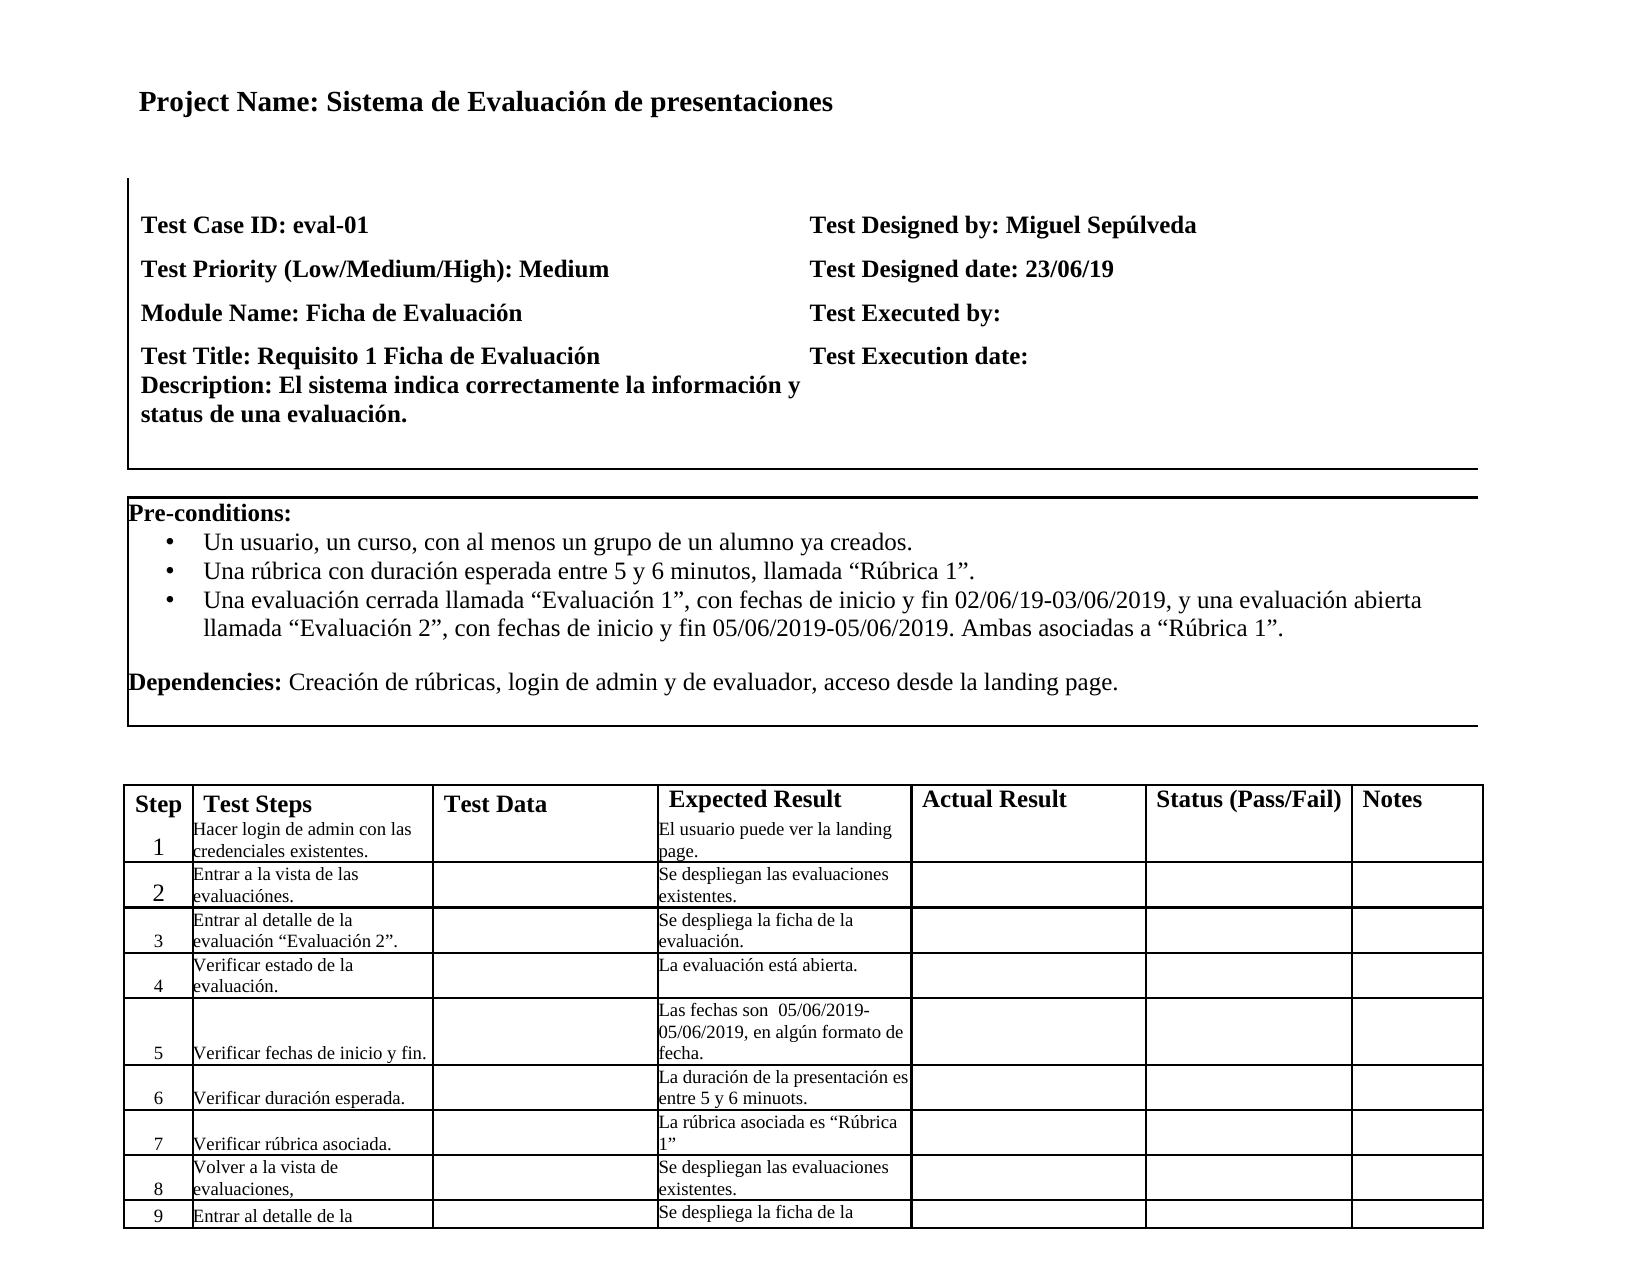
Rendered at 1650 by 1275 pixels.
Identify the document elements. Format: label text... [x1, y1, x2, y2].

table_cell [913, 954, 1145, 997]
table_header Notes [1353, 786, 1482, 818]
table_cell Test Priority (Low/Medium/High): Medium [129, 239, 809, 283]
table_cell 2 [125, 863, 192, 906]
table_cell El usuario puede ver la landing page. [659, 818, 910, 861]
table_cell Se despliegan las evaluaciones existentes. [659, 1156, 910, 1199]
table_cell [1147, 999, 1351, 1064]
table_cell [434, 954, 657, 997]
table_cell [434, 999, 657, 1064]
table_header Test Data [434, 786, 657, 818]
table_cell [809, 370, 1478, 428]
table_cell [1147, 818, 1351, 861]
table_cell [434, 1111, 657, 1154]
table_header Step [125, 786, 192, 818]
table_cell 9 [125, 1201, 192, 1227]
table_cell [1147, 1066, 1351, 1109]
table_cell Se despliega la ficha de la evaluación. [659, 909, 910, 952]
table_cell Verificar rúbrica asociada. [194, 1111, 432, 1154]
table_cell Se despliega la ficha de la [659, 1201, 910, 1227]
table_cell [1353, 1156, 1482, 1199]
table_cell [434, 863, 657, 906]
table_cell Hacer login de admin con las credenciales existentes. [194, 818, 432, 861]
table_cell La rúbrica asociada es “Rúbrica 1” [659, 1111, 910, 1154]
table_cell [913, 1066, 1145, 1109]
table_cell Pre-conditions: Un usuario, un curso, con al menos un grupo de un alumno ya creados. Una rúbrica con duración esperada entre 5 y 6 minutos, llamada “Rúbrica 1”. Una evaluación cerrada llamada “Evaluación 1”, con fechas de inicio y fin 02/06/19-03/06/2019, y una evaluación abierta llamada “Evaluación 2”, con fechas de inicio y fin 05/06/2019-05/06/2019. Ambas asociadas a “Rúbrica 1”. [129, 499, 1478, 667]
table_header Project Name: Sistema de Evaluación de presentaciones [128, 73, 1478, 121]
table_cell [1353, 999, 1482, 1064]
table_cell [1353, 818, 1482, 861]
table_cell [1353, 954, 1482, 997]
table_cell Test Designed date: 23/06/19 [809, 239, 1478, 283]
table_cell Test Executed by: [809, 283, 1478, 327]
table_cell [1353, 1201, 1482, 1227]
table_cell [434, 1066, 657, 1109]
table_cell Test Title: Requisito 1 Ficha de Evaluación [129, 327, 809, 370]
table_cell [1353, 1066, 1482, 1109]
table_cell 6 [125, 1066, 192, 1109]
table_cell [913, 1201, 1145, 1227]
table_cell Se despliegan las evaluaciones existentes. [659, 863, 910, 906]
table_cell [1147, 1201, 1351, 1227]
table_cell [913, 1111, 1145, 1154]
table_cell [913, 909, 1145, 952]
table_cell [434, 818, 657, 861]
table_cell [913, 863, 1145, 906]
table_header Expected Result [659, 786, 910, 818]
table_cell Entrar al detalle de la [194, 1201, 432, 1227]
table_cell [1147, 863, 1351, 906]
table_cell 3 [125, 909, 192, 952]
table_cell La evaluación está abierta. [659, 954, 910, 997]
table_cell [434, 1156, 657, 1199]
table_cell 1 [125, 818, 192, 861]
table_cell [809, 428, 1478, 468]
table_header Actual Result [913, 786, 1145, 818]
table_cell [128, 470, 809, 496]
table_cell 4 [125, 954, 192, 997]
table_cell [1147, 909, 1351, 952]
table_cell [913, 818, 1145, 861]
table_cell Test Execution date: [809, 327, 1478, 370]
table_cell [434, 1201, 657, 1227]
table_cell Verificar fechas de inicio y fin. [194, 999, 432, 1064]
table_cell Test Case ID: eval-01 [129, 178, 809, 239]
table_cell [1147, 1156, 1351, 1199]
table_cell [1353, 909, 1482, 952]
table_cell [434, 909, 657, 952]
table_cell [913, 999, 1145, 1064]
table_header Status (Pass/Fail) [1147, 786, 1351, 818]
table_cell [809, 470, 1478, 496]
table_cell [129, 428, 809, 468]
table_cell [128, 121, 1478, 178]
table_cell Verificar duración esperada. [194, 1066, 432, 1109]
table_cell [913, 1156, 1145, 1199]
table_cell Dependencies: Creación de rúbricas, login de admin y de evaluador, acceso desde la landing page. [129, 667, 1478, 725]
table_cell [1147, 954, 1351, 997]
table_cell Test Designed by: Miguel Sepúlveda [809, 178, 1478, 239]
table_cell Entrar a la vista de las evaluaciónes. [194, 863, 432, 906]
table_cell 7 [125, 1111, 192, 1154]
table_cell Description: El sistema indica correctamente la información y status de una evaluación. [129, 370, 809, 428]
table_cell [1353, 1111, 1482, 1154]
table_cell [1147, 1111, 1351, 1154]
table_cell [1353, 863, 1482, 906]
table_cell Verificar estado de la evaluación. [194, 954, 432, 997]
table_cell La duración de la presentación es entre 5 y 6 minuots. [659, 1066, 910, 1109]
table_cell 5 [125, 999, 192, 1064]
table_cell Las fechas son 05/06/2019-05/06/2019, en algún formato de fecha. [659, 999, 910, 1064]
table_cell 8 [125, 1156, 192, 1199]
table_cell Volver a la vista de evaluaciones, [194, 1156, 432, 1199]
table_header Test Steps [194, 786, 432, 818]
table_cell Module Name: Ficha de Evaluación [129, 283, 809, 327]
table_cell Entrar al detalle de la evaluación “Evaluación 2”. [194, 909, 432, 952]
